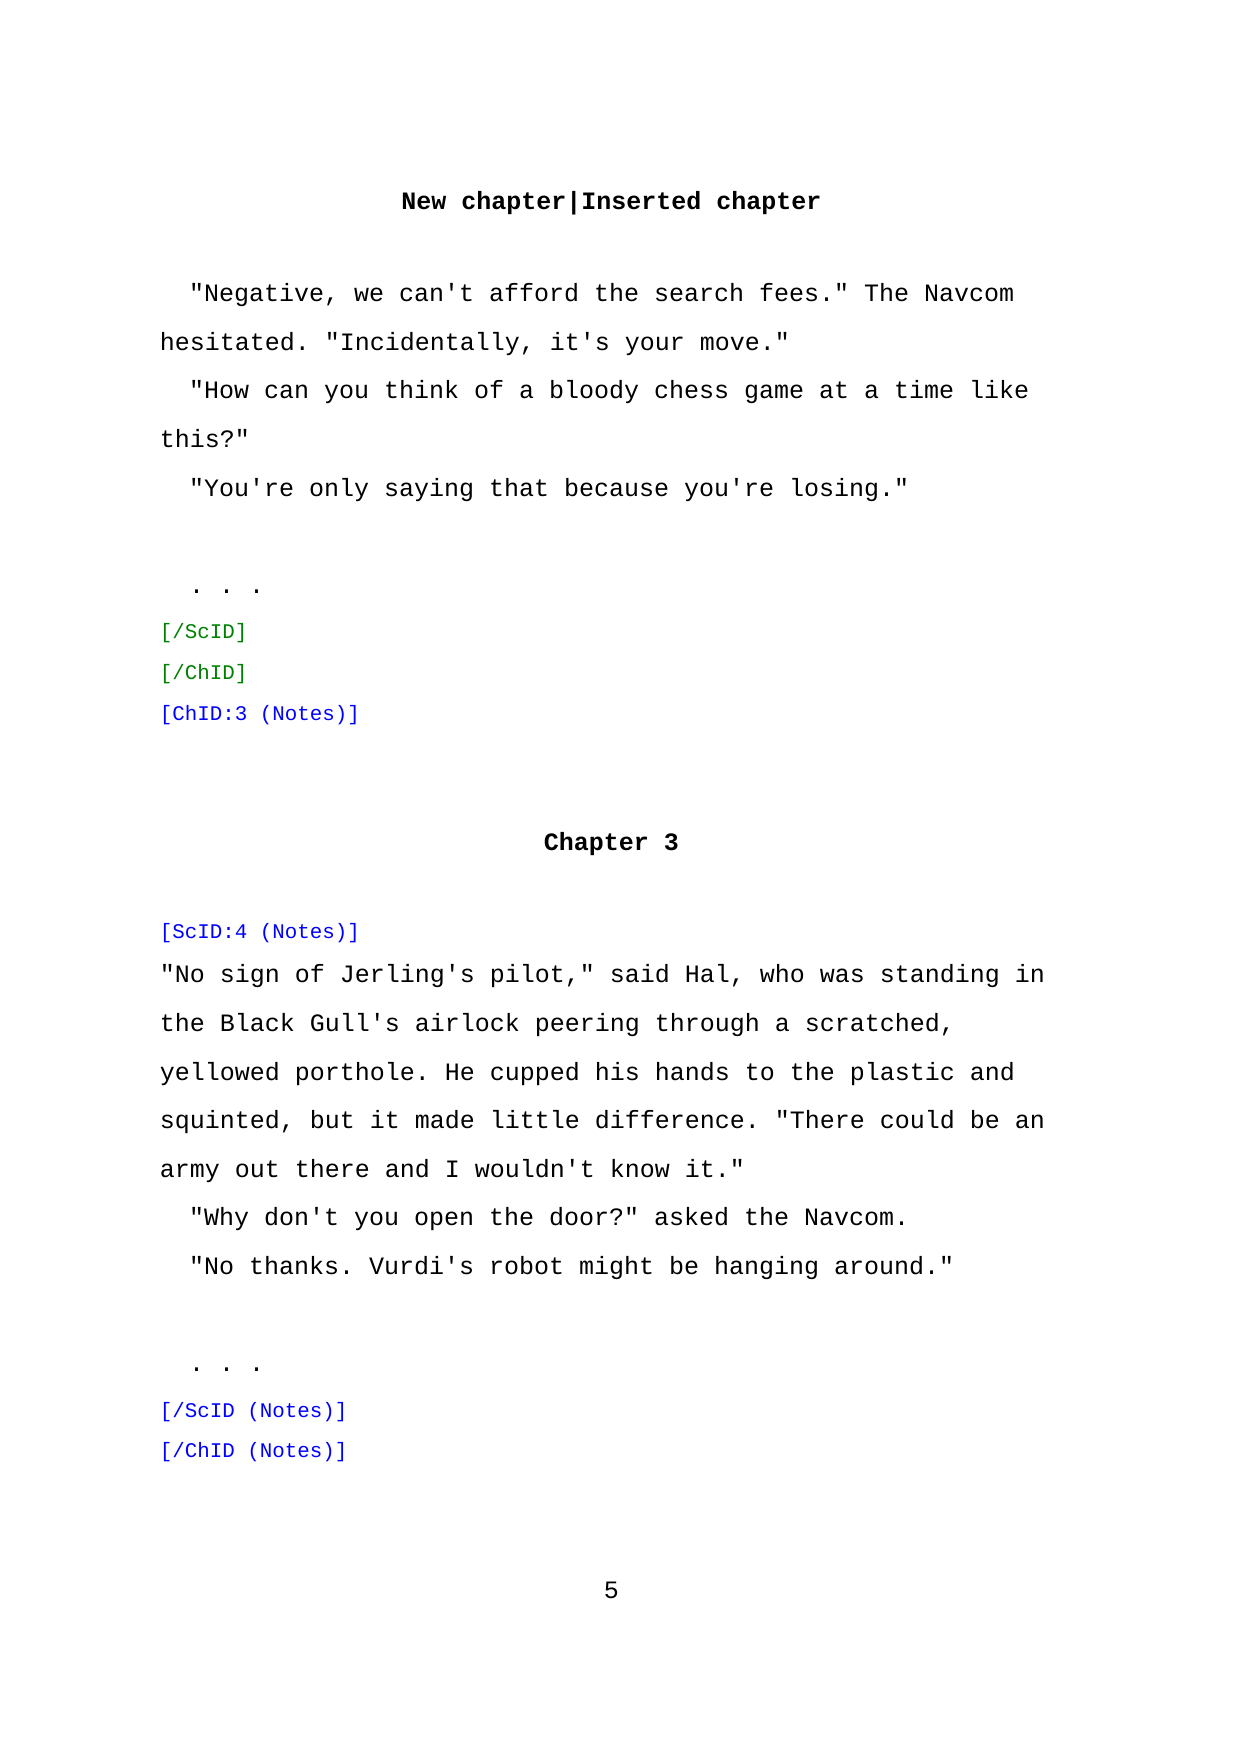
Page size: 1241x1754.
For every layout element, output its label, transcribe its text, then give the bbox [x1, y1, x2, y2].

text "You're only saying that because you're losing." [159, 475, 1063, 504]
subtitle Chapter 3 [159, 829, 1063, 858]
text "Negative, we can't afford the search fees." The Navcom hesitated. "Incidentally, it's your move." [159, 281, 1063, 358]
text [/ChID (Notes)] [159, 1440, 1063, 1464]
text [/ChID] [159, 662, 1063, 686]
text . . . [159, 573, 1063, 601]
text [ChID:3 (Notes)] [159, 702, 1063, 726]
text "How can you think of a bloody chess game at a time like this?" [159, 378, 1063, 455]
subtitle New chapter|Inserted chapter [159, 189, 1063, 217]
text . . . [159, 1351, 1063, 1379]
text "Why don't you open the door?" asked the Navcom. [159, 1205, 1063, 1233]
text [/ScID (Notes)] [159, 1399, 1063, 1423]
text "No sign of Jerling's pilot," said Hal, who was standing in the Black Gull's airlock peering through a scratched, yellowed porthole. He cupped his hands to the plastic and squinted, but it made little difference. "There could be an army out there and I wouldn't know it." [159, 962, 1063, 1185]
text [/ScID] [159, 621, 1063, 645]
text [ScID:4 (Notes)] [159, 921, 1063, 945]
text "No thanks. Vurdi's robot might be hanging around." [159, 1254, 1063, 1282]
